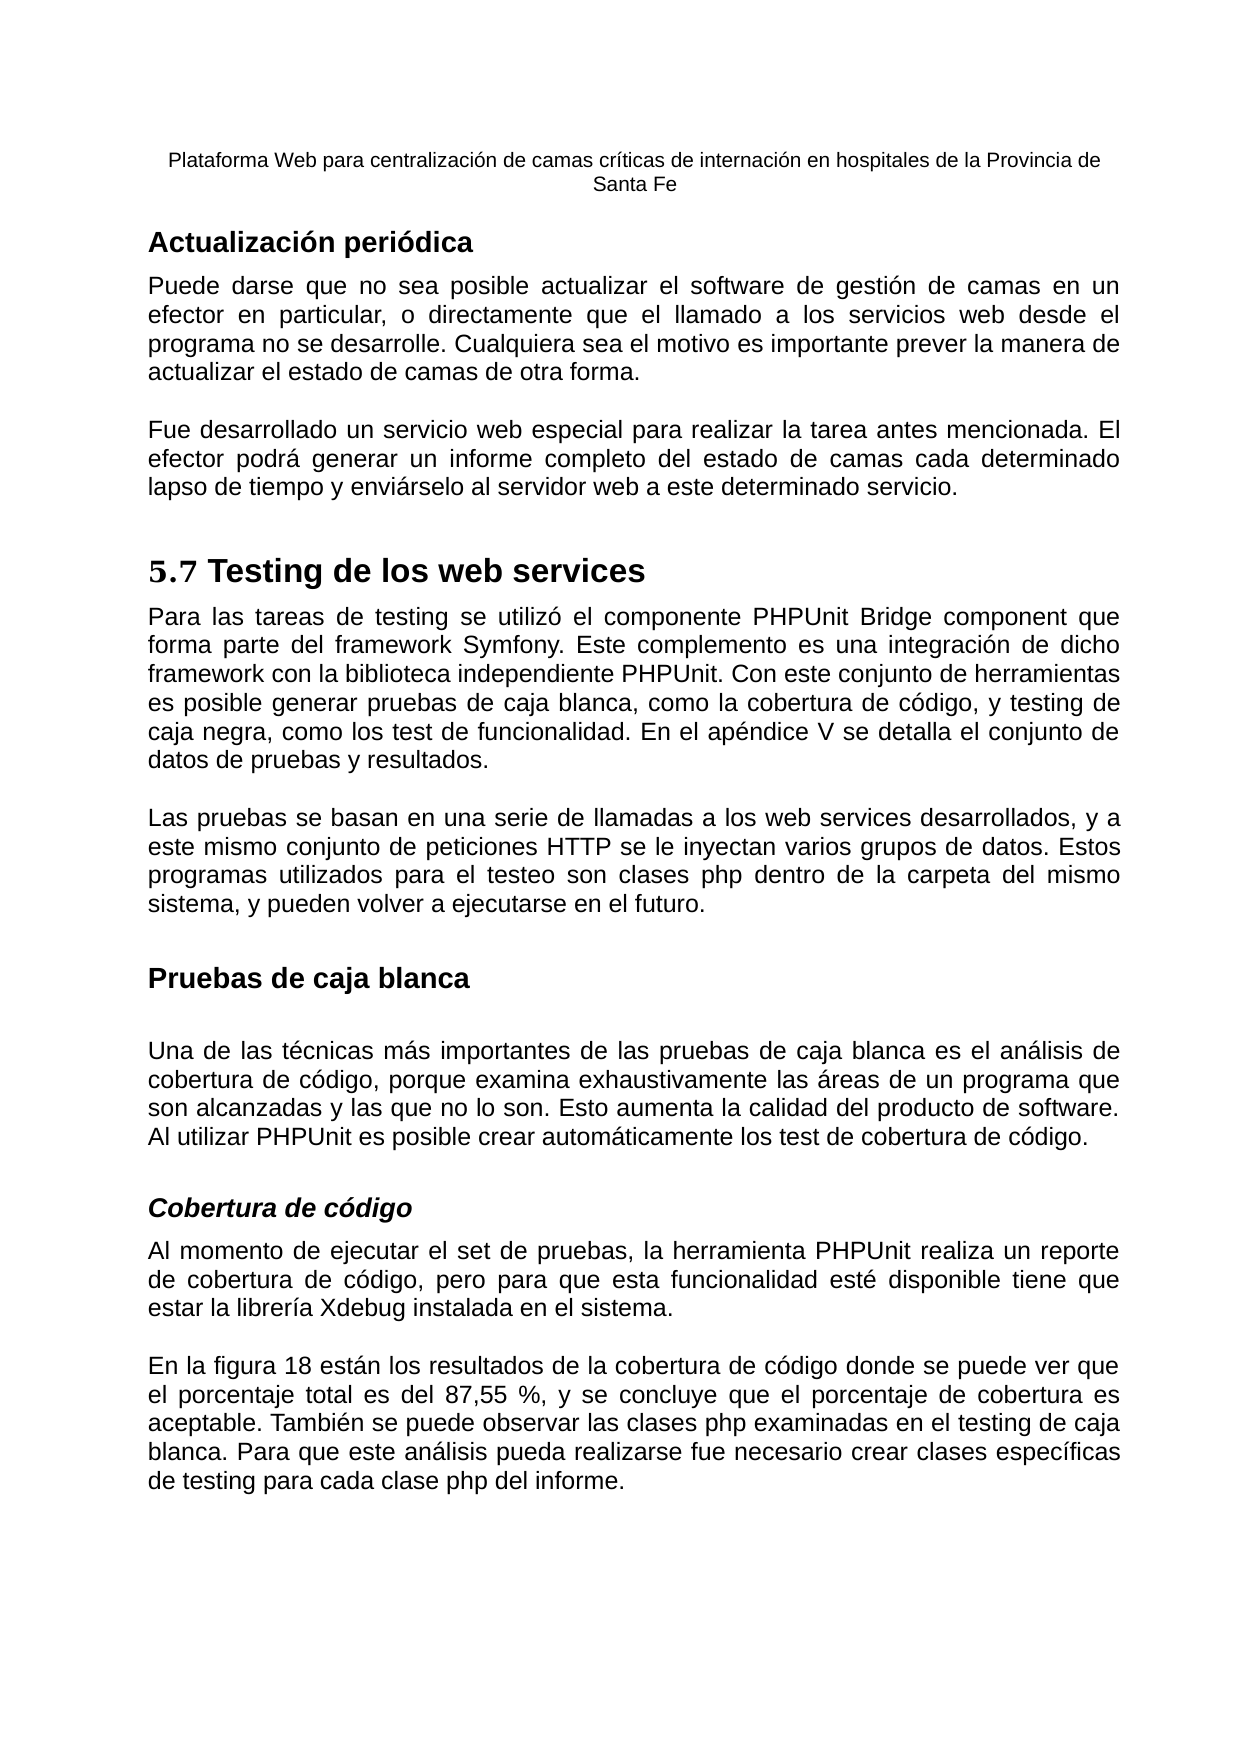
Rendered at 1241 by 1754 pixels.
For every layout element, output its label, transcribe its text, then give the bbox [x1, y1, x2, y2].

subtitle 5.7 Testing de los web services [148, 551, 1122, 589]
text Para las tareas de testing se utilizó el componente PHPUnit Bridge component que forma parte del framework Symfony. Este complemento es una integración de dicho framework con la biblioteca independiente PHPUnit. Con este conjunto de herramientas es posible generar pruebas de caja blanca, como la cobertura de código, y testing de caja negra, como los test de funcionalidad. En el apéndice V se detalla el conjunto de datos de pruebas y resultados. [148, 602, 1122, 774]
subtitle Pruebas de caja blanca [148, 961, 1122, 995]
subtitle Actualización periódica [148, 225, 1122, 258]
text Las pruebas se basan en una serie de llamadas a los web services desarrollados, y a este mismo conjunto de peticiones HTTP se le inyectan varios grupos de datos. Estos programas utilizados para el testeo son clases php dentro de la carpeta del mismo sistema, y pueden volver a ejecutarse en el futuro. [148, 803, 1122, 918]
text En la figura 18 están los resultados de la cobertura de código donde se puede ver que el porcentaje total es del 87,55 %, y se concluye que el porcentaje de cobertura es aceptable. También se puede observar las clases php examinadas en el testing de caja blanca. Para que este análisis pueda realizarse fue necesario crear clases específicas de testing para cada clase php del informe. [148, 1351, 1122, 1495]
text Fue desarrollado un servicio web especial para realizar la tarea antes mencionada. El efector podrá generar un informe completo del estado de camas cada determinado lapso de tiempo y enviárselo al servidor web a este determinado servicio. [148, 415, 1122, 501]
text Puede darse que no sea posible actualizar el software de gestión de camas en un efector en particular, o directamente que el llamado a los servicios web desde el programa no se desarrolle. Cualquiera sea el motivo es importante prever la manera de actualizar el estado de camas de otra forma. [148, 271, 1122, 386]
subtitle Cobertura de código [148, 1192, 1122, 1223]
text Una de las técnicas más importantes de las pruebas de caja blanca es el análisis de cobertura de código, porque examina exhaustivamente las áreas de un programa que son alcanzadas y las que no lo son. Esto aumenta la calidad del producto de software. Al utilizar PHPUnit es posible crear automáticamente los test de cobertura de código. [148, 1036, 1122, 1151]
text Al momento de ejecutar el set de pruebas, la herramienta PHPUnit realiza un reporte de cobertura de código, pero para que esta funcionalidad esté disponible tiene que estar la librería Xdebug instalada en el sistema. [148, 1236, 1122, 1322]
